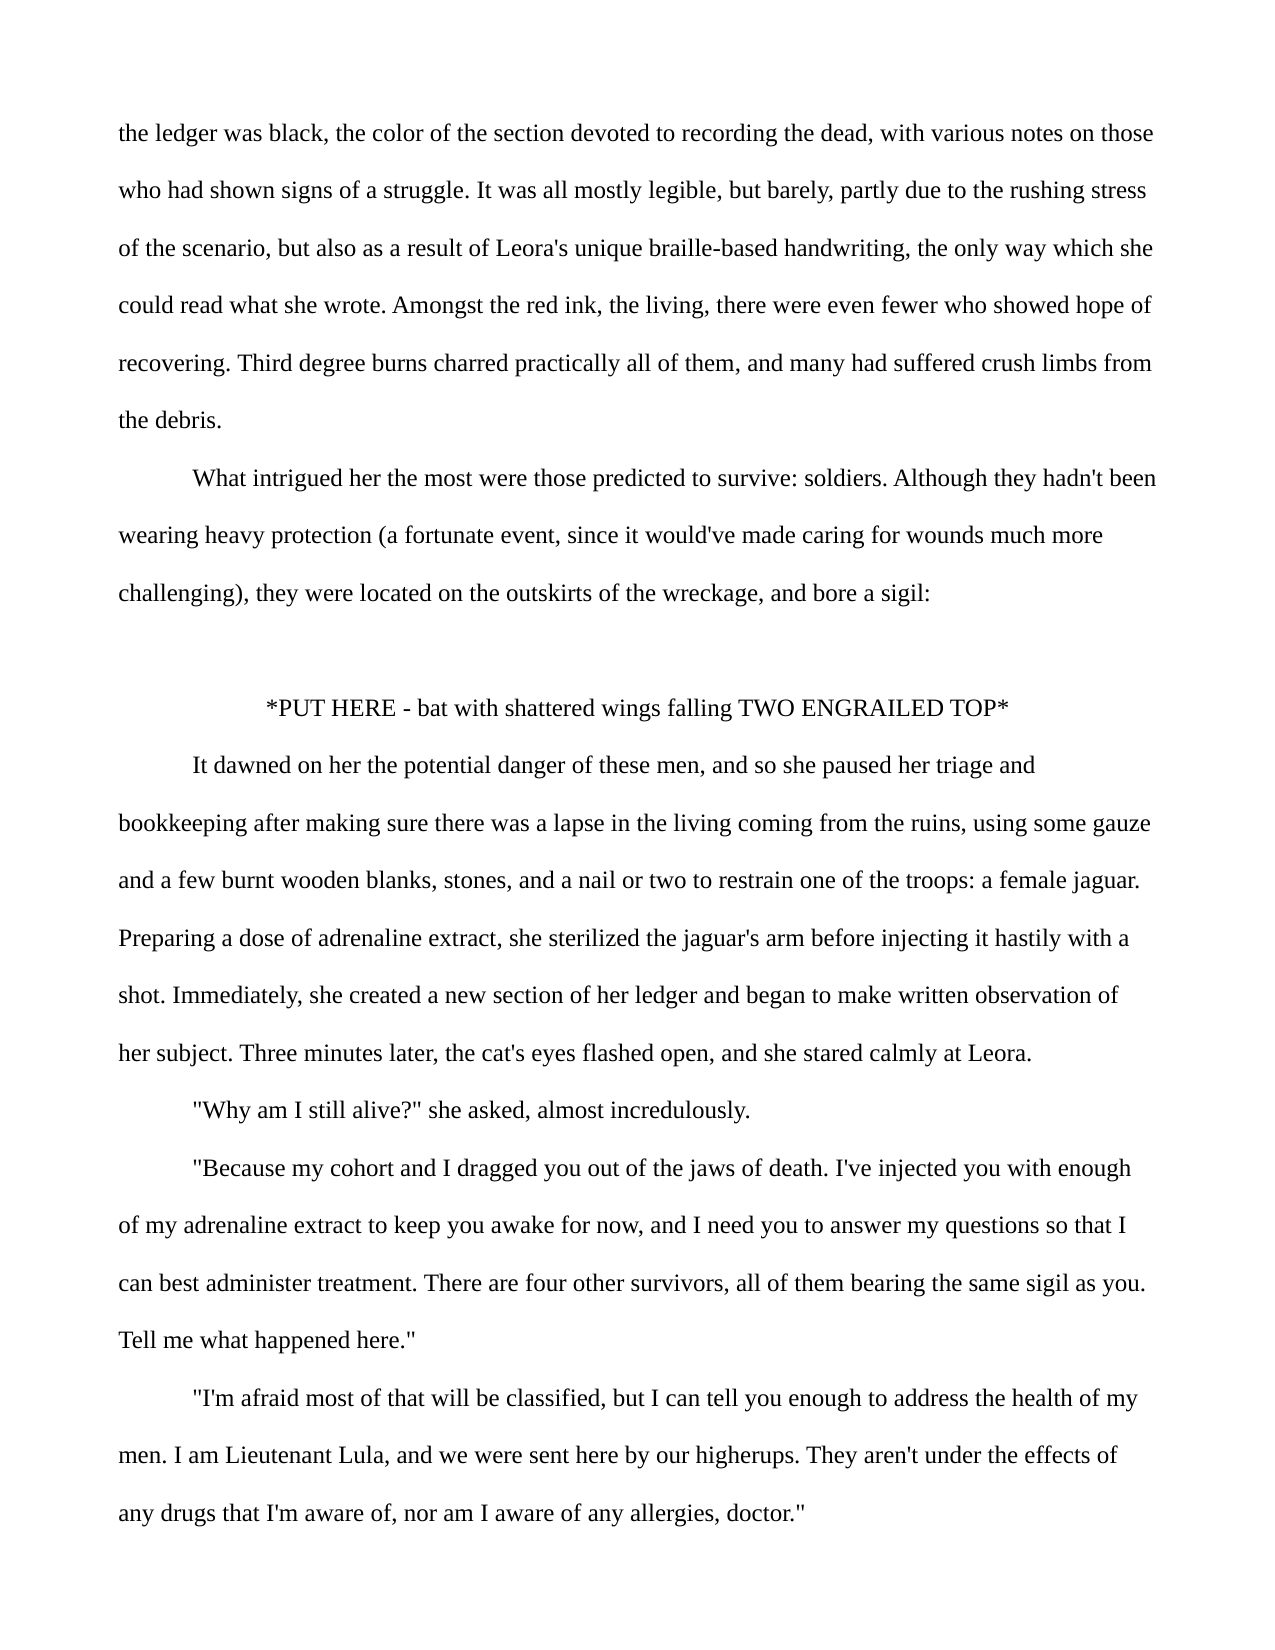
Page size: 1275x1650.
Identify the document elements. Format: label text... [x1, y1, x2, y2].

text It dawned on her the potential danger of these men, and so she paused her triage and bookkeeping after making sure there was a lapse in the living coming from the ruins, using some gauze and a few burnt wooden blanks, stones, and a nail or two to restrain one of the troops: a female jaguar. Preparing a dose of adrenaline extract, she sterilized the jaguar's arm before injecting it hastily with a shot. Immediately, she created a new section of her ledger and began to make written observation of her subject. Three minutes later, the cat's eyes flashed open, and she stared calmly at Leora. [118, 751, 1157, 1067]
text *PUT HERE - bat with shattered wings falling TWO ENGRAILED TOP* [118, 693, 1157, 722]
text the ledger was black, the color of the section devoted to recording the dead, with various notes on those who had shown signs of a struggle. It was all mostly legible, but barely, partly due to the rushing stress of the scenario, but also as a result of Leora's unique braille-based handwriting, the only way which she could read what she wrote. Amongst the red ink, the living, there were even fewer who showed hope of recovering. Third degree burns charred practically all of them, and many had suffered crush limbs from the debris. [118, 118, 1157, 434]
text What intrigued her the most were those predicted to survive: soldiers. Although they hadn't been wearing heavy protection (a fortunate event, since it would've made caring for wounds much more challenging), they were located on the outskirts of the wreckage, and bore a sigil: [118, 463, 1157, 607]
text "Because my cohort and I dragged you out of the jaws of death. I've injected you with enough of my adrenaline extract to keep you awake for now, and I need you to answer my questions so that I can best administer treatment. There are four other survivors, all of them bearing the same sigil as you. Tell me what happened here." [118, 1153, 1157, 1354]
text "I'm afraid most of that will be classified, but I can tell you enough to address the health of my men. I am Lieutenant Lula, and we were sent here by our higherups. They aren't under the effects of any drugs that I'm aware of, nor am I aware of any allergies, doctor." [118, 1383, 1157, 1527]
text "Why am I still alive?" she asked, almost incredulously. [118, 1096, 1157, 1124]
